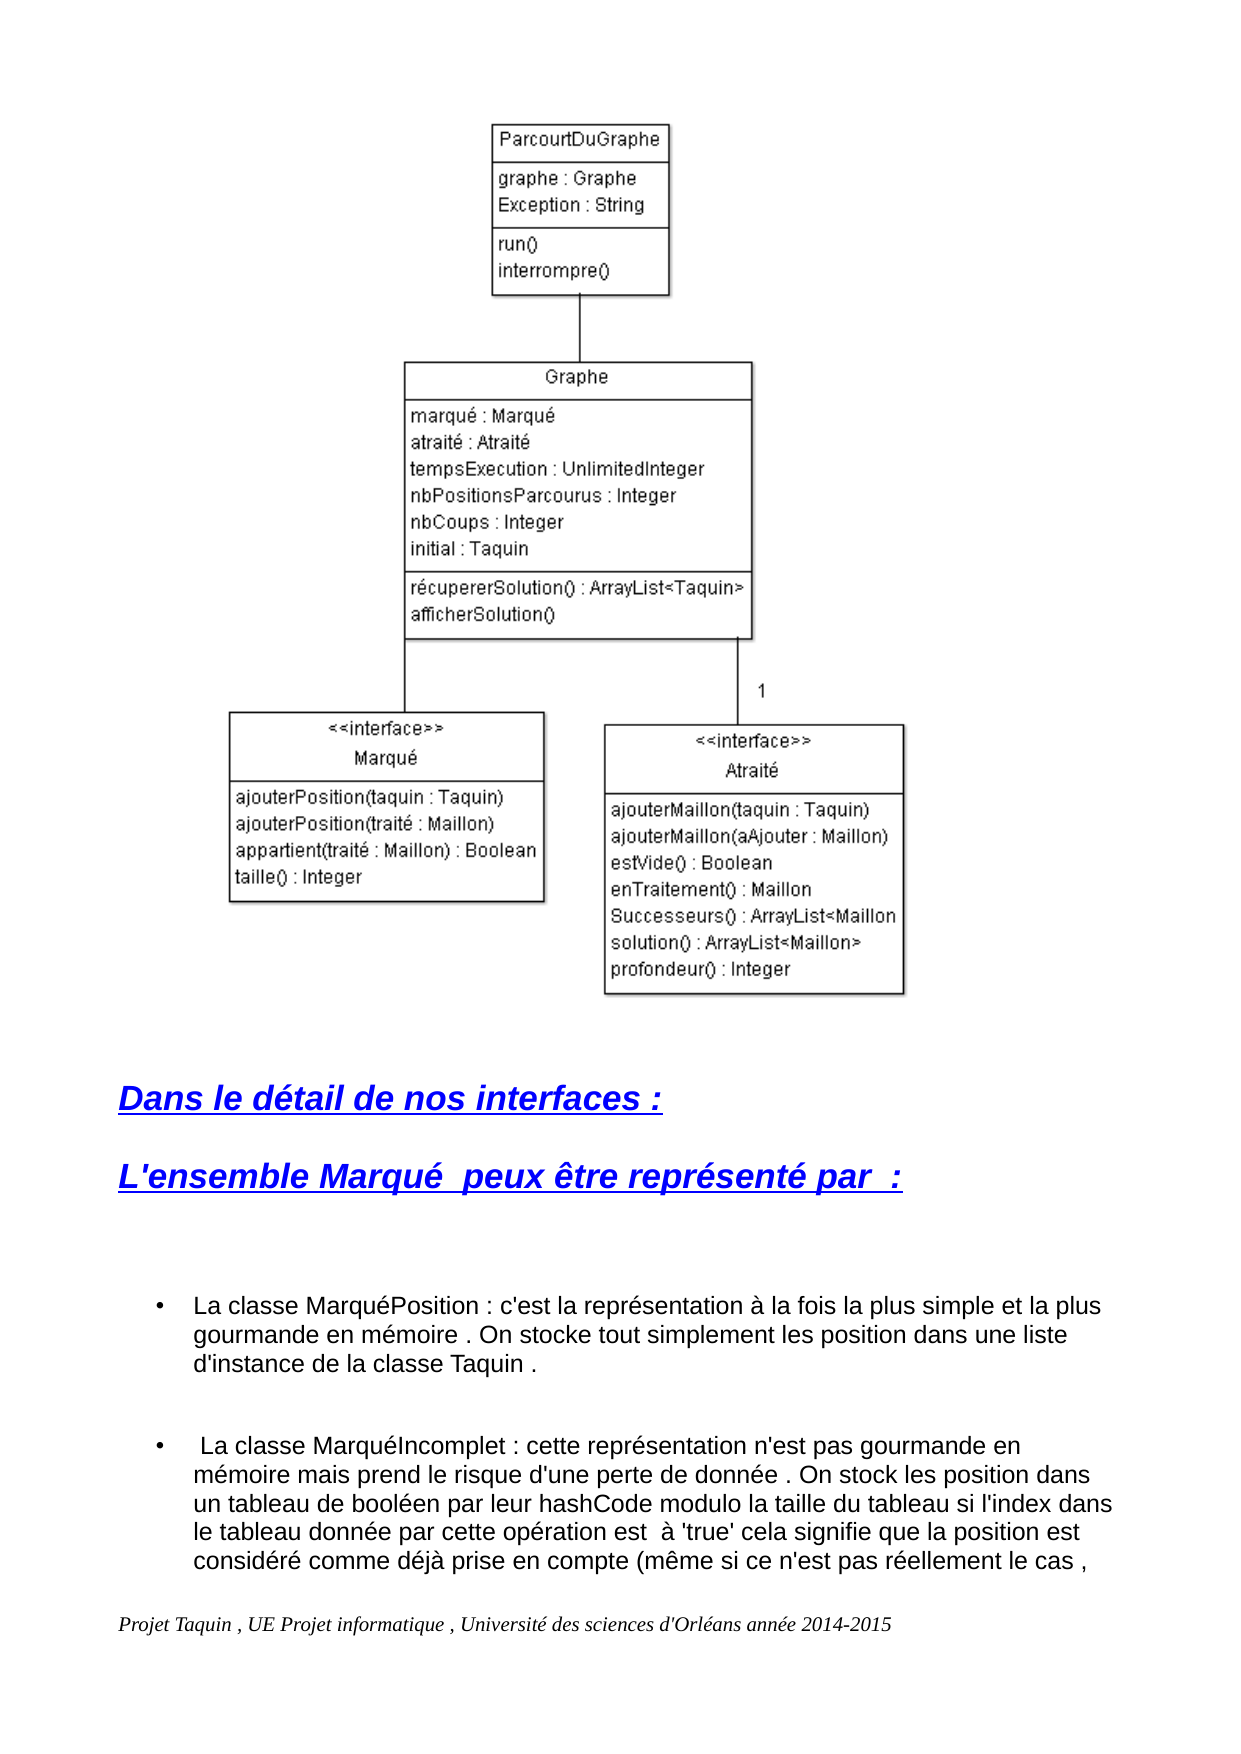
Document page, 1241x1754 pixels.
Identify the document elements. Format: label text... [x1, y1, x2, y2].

subtitle Dans le détail de nos interfaces : [118, 1078, 1122, 1118]
picture [176, 118, 1064, 1012]
list La classe MarquéPosition : c'est la représentation à la fois la plus simple et la plus gourmande en mémoire . On stocke tout simplement les position dans une liste d'instance de la classe Taquin . [156, 1291, 1122, 1377]
subtitle L'ensemble Marqué peux être représenté par : [118, 1156, 1122, 1196]
list La classe MarquéIncomplet : cette représentation n'est pas gourmande en mémoire mais prend le risque d'une perte de donnée . On stock les position dans un tableau de booléen par leur hashCode modulo la taille du tableau si l'index dans le tableau donnée par cette opération est à 'true' cela signifie que la position est considéré comme déjà prise en compte (même si ce n'est pas réellement le cas , [156, 1431, 1122, 1575]
